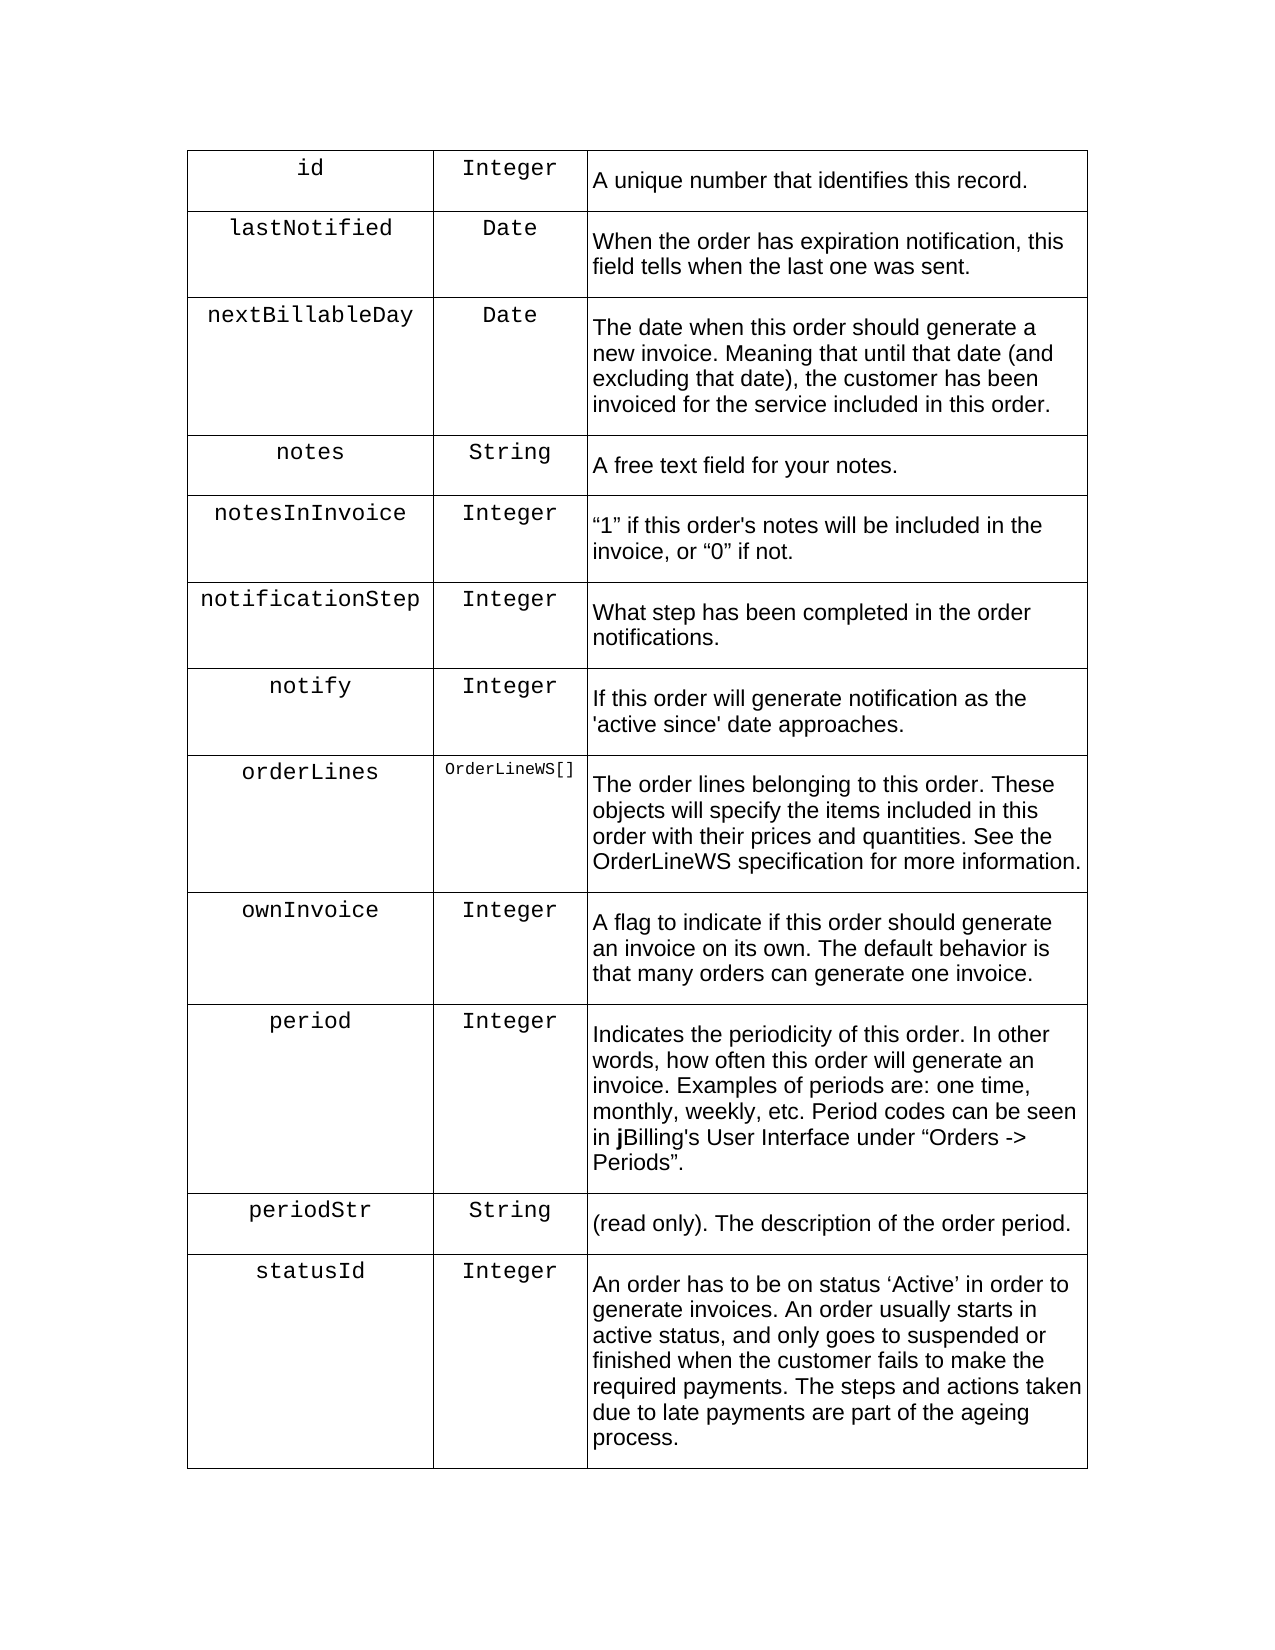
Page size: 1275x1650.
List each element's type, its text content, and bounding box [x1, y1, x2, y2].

table_cell The order lines belonging to this order. These objects will specify the items included in this order with their prices and quantities. See the OrderLineWS specification for more information. [588, 756, 1087, 892]
table_cell An order has to be on status ‘Active’ in order to generate invoices. An order usually starts in active status, and only goes to suspended or finished when the customer fails to make the required payments. The steps and actions taken due to late payments are part of the ageing process. [588, 1255, 1087, 1468]
table_cell period [188, 1005, 433, 1193]
table_cell lastNotified [188, 212, 433, 297]
table_cell notificationStep [188, 583, 433, 668]
table_cell periodStr [188, 1194, 433, 1254]
table_cell What step has been completed in the order notifications. [588, 583, 1087, 668]
table_cell A flag to indicate if this order should generate an invoice on its own. The default behavior is that many orders can generate one invoice. [588, 893, 1087, 1004]
table_cell orderLines [188, 756, 433, 892]
table_cell Date [434, 298, 587, 435]
table_cell A unique number that identifies this record. [588, 151, 1087, 211]
table_cell (read only). The description of the order period. [588, 1194, 1087, 1254]
table_cell Integer [434, 893, 587, 1004]
table_cell Indicates the periodicity of this order. In other words, how often this order will generate an invoice. Examples of periods are: one time, monthly, weekly, etc. Period codes can be seen in jBilling's User Interface under “Orders -> Periods”. [588, 1005, 1087, 1193]
table_cell String [434, 1194, 587, 1254]
table_cell notes [188, 436, 433, 495]
table_cell Date [434, 212, 587, 297]
table_cell id [188, 151, 433, 211]
table_cell The date when this order should generate a new invoice. Meaning that until that date (and excluding that date), the customer has been invoiced for the service included in this order. [588, 298, 1087, 435]
table_cell Integer [434, 496, 587, 582]
table_cell nextBillableDay [188, 298, 433, 435]
table_cell A free text field for your notes. [588, 436, 1087, 495]
table_cell notify [188, 669, 433, 754]
table_cell Integer [434, 583, 587, 668]
table_cell Integer [434, 1255, 587, 1468]
table_cell ownInvoice [188, 893, 433, 1004]
table_cell String [434, 436, 587, 495]
table_cell OrderLineWS[] [434, 756, 587, 892]
table_cell notesInInvoice [188, 496, 433, 582]
table_cell statusId [188, 1255, 433, 1468]
table_cell If this order will generate notification as the 'active since' date approaches. [588, 669, 1087, 754]
table_cell “1” if this order's notes will be included in the invoice, or “0” if not. [588, 496, 1087, 582]
table_cell When the order has expiration notification, this field tells when the last one was sent. [588, 212, 1087, 297]
table_cell Integer [434, 669, 587, 754]
table_cell Integer [434, 151, 587, 211]
table_cell Integer [434, 1005, 587, 1193]
